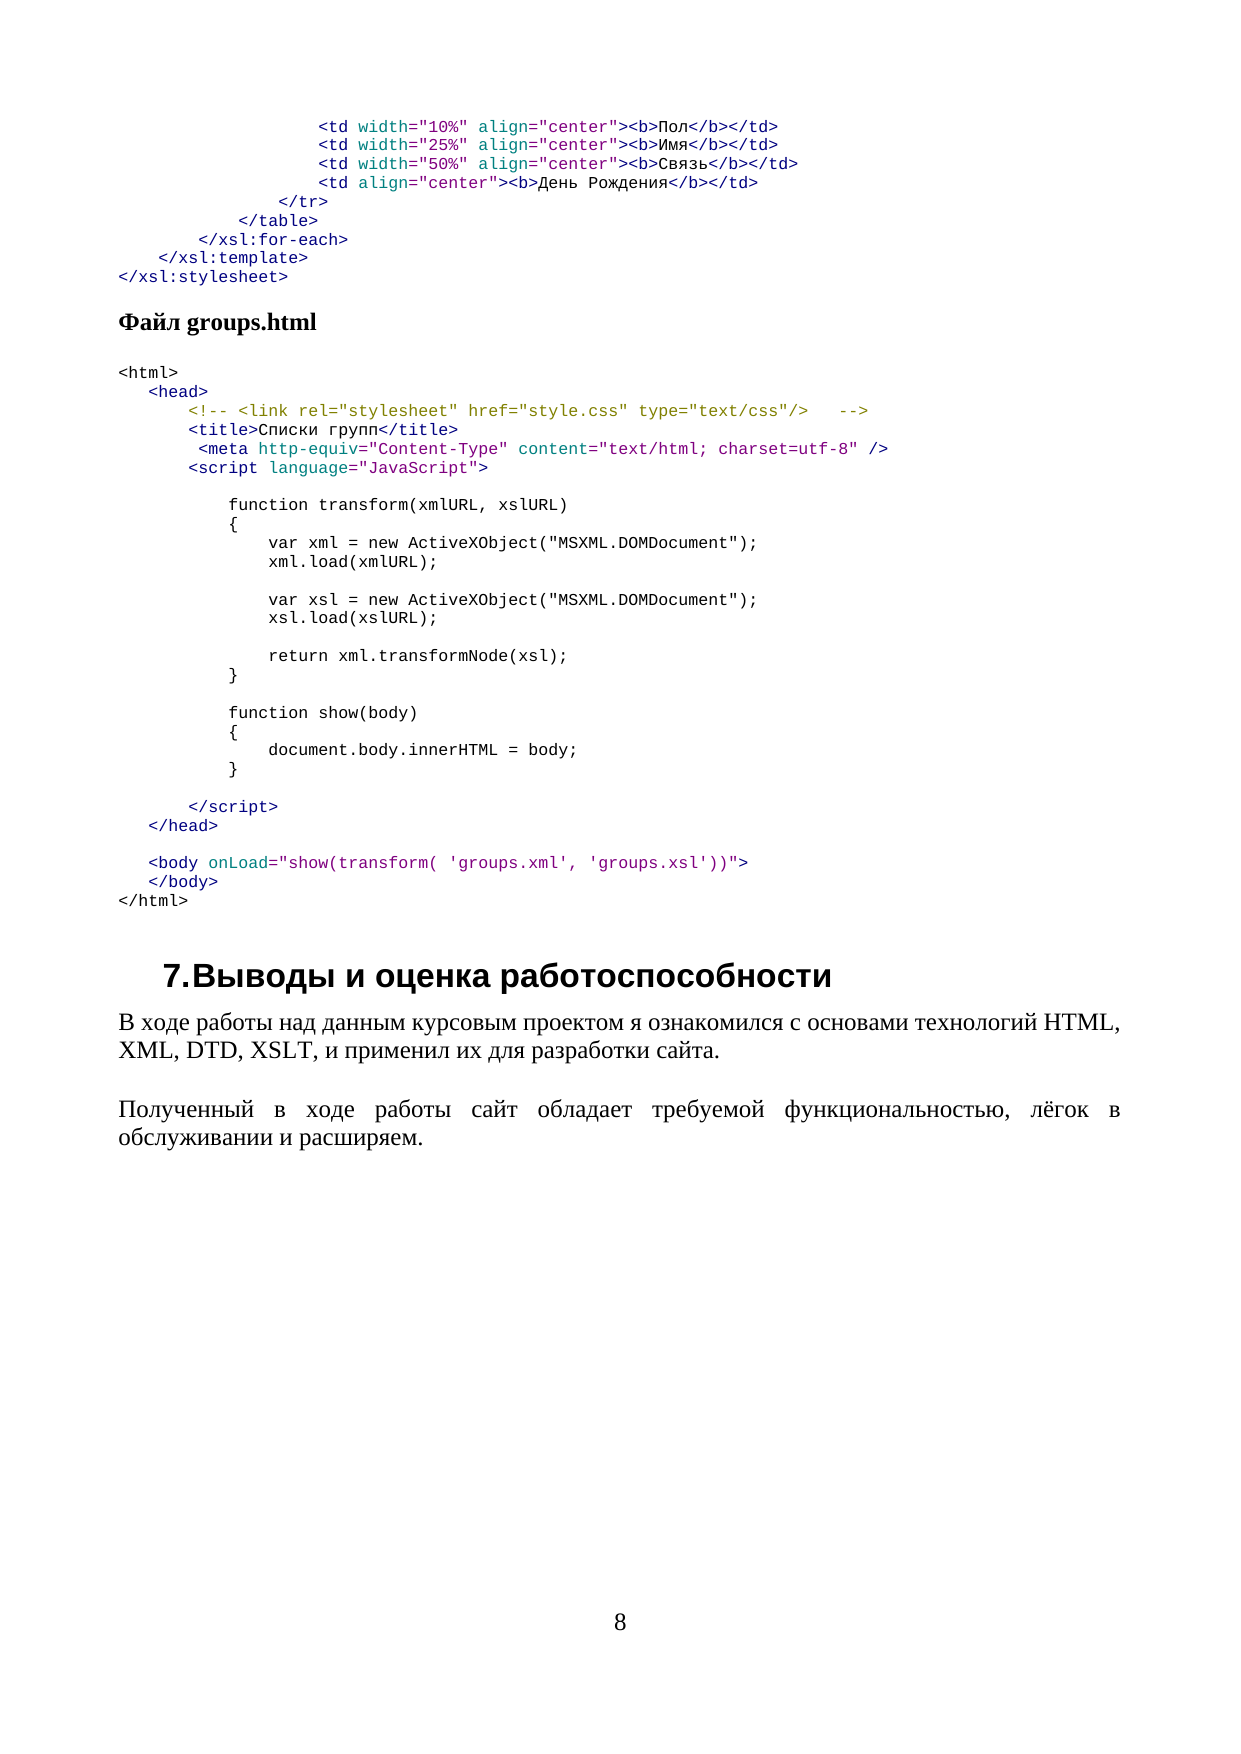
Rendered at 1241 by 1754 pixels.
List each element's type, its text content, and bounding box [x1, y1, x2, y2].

text <td width="10%" align="center"><b>Пол</b></td> [118, 118, 1122, 137]
text </xsl:template> [118, 250, 1122, 269]
text document.body.innerHTML = body; [118, 742, 1122, 761]
text <td align="center"><b>День Рождения</b></td> [118, 175, 1122, 193]
text { [118, 723, 1122, 742]
text </xsl:for-each> [118, 231, 1122, 250]
text Файл groups.html [118, 307, 1122, 335]
text var xsl = new ActiveXObject("MSXML.DOMDocument"); [118, 591, 1122, 610]
text <head> [118, 384, 1122, 403]
subtitle Выводы и оценка работоспособности [162, 956, 1122, 994]
text <script language="JavaScript"> [118, 459, 1122, 478]
text <td width="50%" align="center"><b>Связь</b></td> [118, 156, 1122, 175]
text <meta http-equiv="Content-Type" content="text/html; charset=utf-8" /> [118, 440, 1122, 459]
text var xml = new ActiveXObject("MSXML.DOMDocument"); [118, 534, 1122, 553]
text <td width="25%" align="center"><b>Имя</b></td> [118, 137, 1122, 156]
text Полученный в ходе работы сайт обладает требуемой функциональностью, лёгок в обслуживании и расширяем. [118, 1094, 1122, 1151]
text В ходе работы над данным курсовым проектом я ознакомился с основами технологий HTML, XML, DTD, XSLT, и применил их для разработки сайта. [118, 1007, 1122, 1064]
text </body> [118, 874, 1122, 893]
text </tr> [118, 193, 1122, 212]
text xml.load(xmlURL); [118, 553, 1122, 572]
text return xml.transformNode(xsl); [118, 648, 1122, 667]
text xsl.load(xslURL); [118, 610, 1122, 629]
text } [118, 761, 1122, 780]
text </head> [118, 817, 1122, 836]
text } [118, 667, 1122, 685]
text <body onLoad="show(transform( 'groups.xml', 'groups.xsl'))"> [118, 855, 1122, 874]
text </table> [118, 212, 1122, 231]
text </xsl:stylesheet> [118, 269, 1122, 288]
text function transform(xmlURL, xslURL) [118, 497, 1122, 516]
text { [118, 516, 1122, 534]
text </script> [118, 798, 1122, 817]
text <html> [118, 365, 1122, 384]
text <!-- <link rel="stylesheet" href="style.css" type="text/css"/> --> [118, 403, 1122, 421]
text <title>Списки групп</title> [118, 421, 1122, 440]
text function show(body) [118, 704, 1122, 723]
text </html> [118, 893, 1122, 912]
